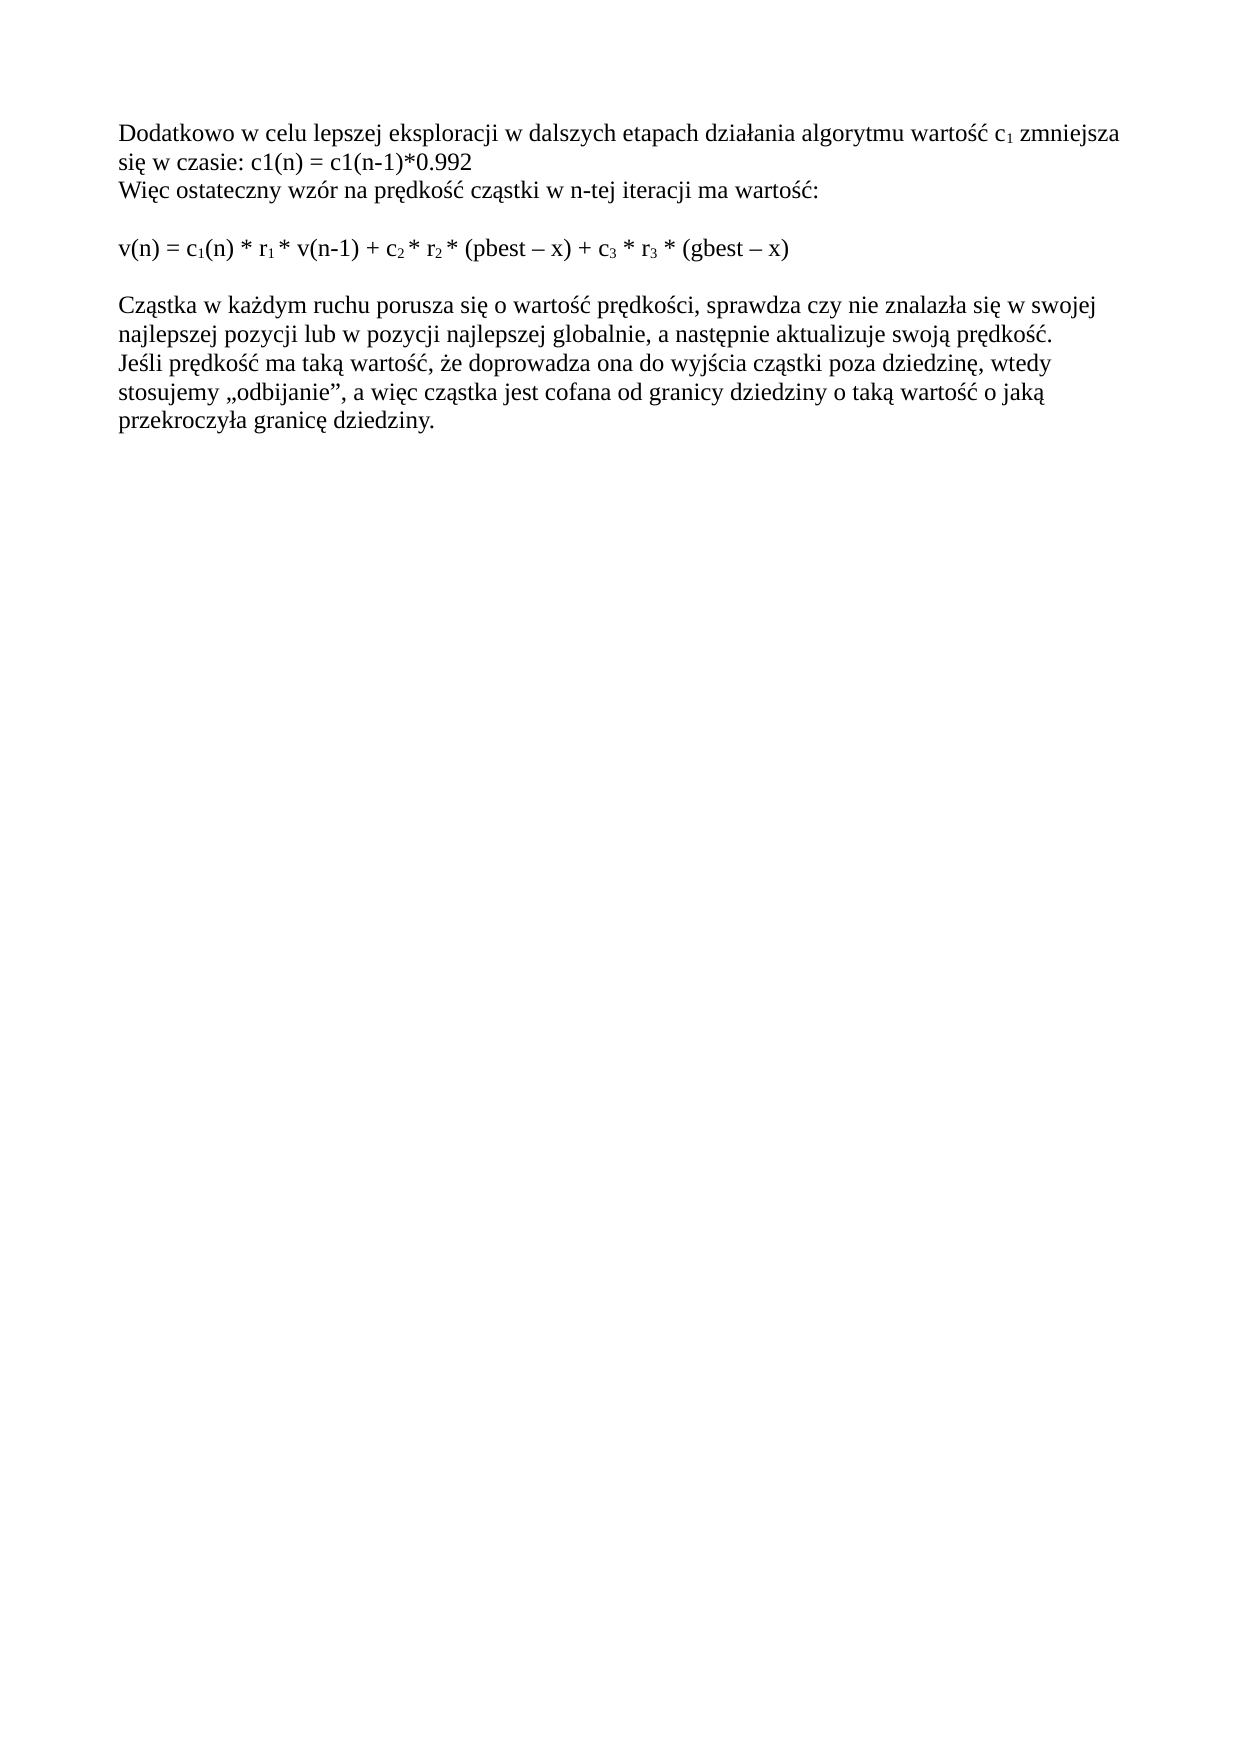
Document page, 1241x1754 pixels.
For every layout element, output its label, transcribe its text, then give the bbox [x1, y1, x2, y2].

text v(n) = c1(n) * r1 * v(n-1) + c2 * r2 * (pbest – x) + c3 * r3 * (gbest – x) [118, 233, 1122, 262]
text Cząstka w każdym ruchu porusza się o wartość prędkości, sprawdza czy nie znalazła się w swojej najlepszej pozycji lub w pozycji najlepszej globalnie, a następnie aktualizuje swoją prędkość. [118, 291, 1122, 348]
text Dodatkowo w celu lepszej eksploracji w dalszych etapach działania algorytmu wartość c1 zmniejsza się w czasie: c1(n) = c1(n-1)*0.992 [118, 118, 1122, 176]
text Więc ostateczny wzór na prędkość cząstki w n-tej iteracji ma wartość: [118, 176, 1122, 204]
text Jeśli prędkość ma taką wartość, że doprowadza ona do wyjścia cząstki poza dziedzinę, wtedy stosujemy „odbijanie”, a więc cząstka jest cofana od granicy dziedziny o taką wartość o jaką przekroczyła granicę dziedziny. [118, 348, 1122, 434]
